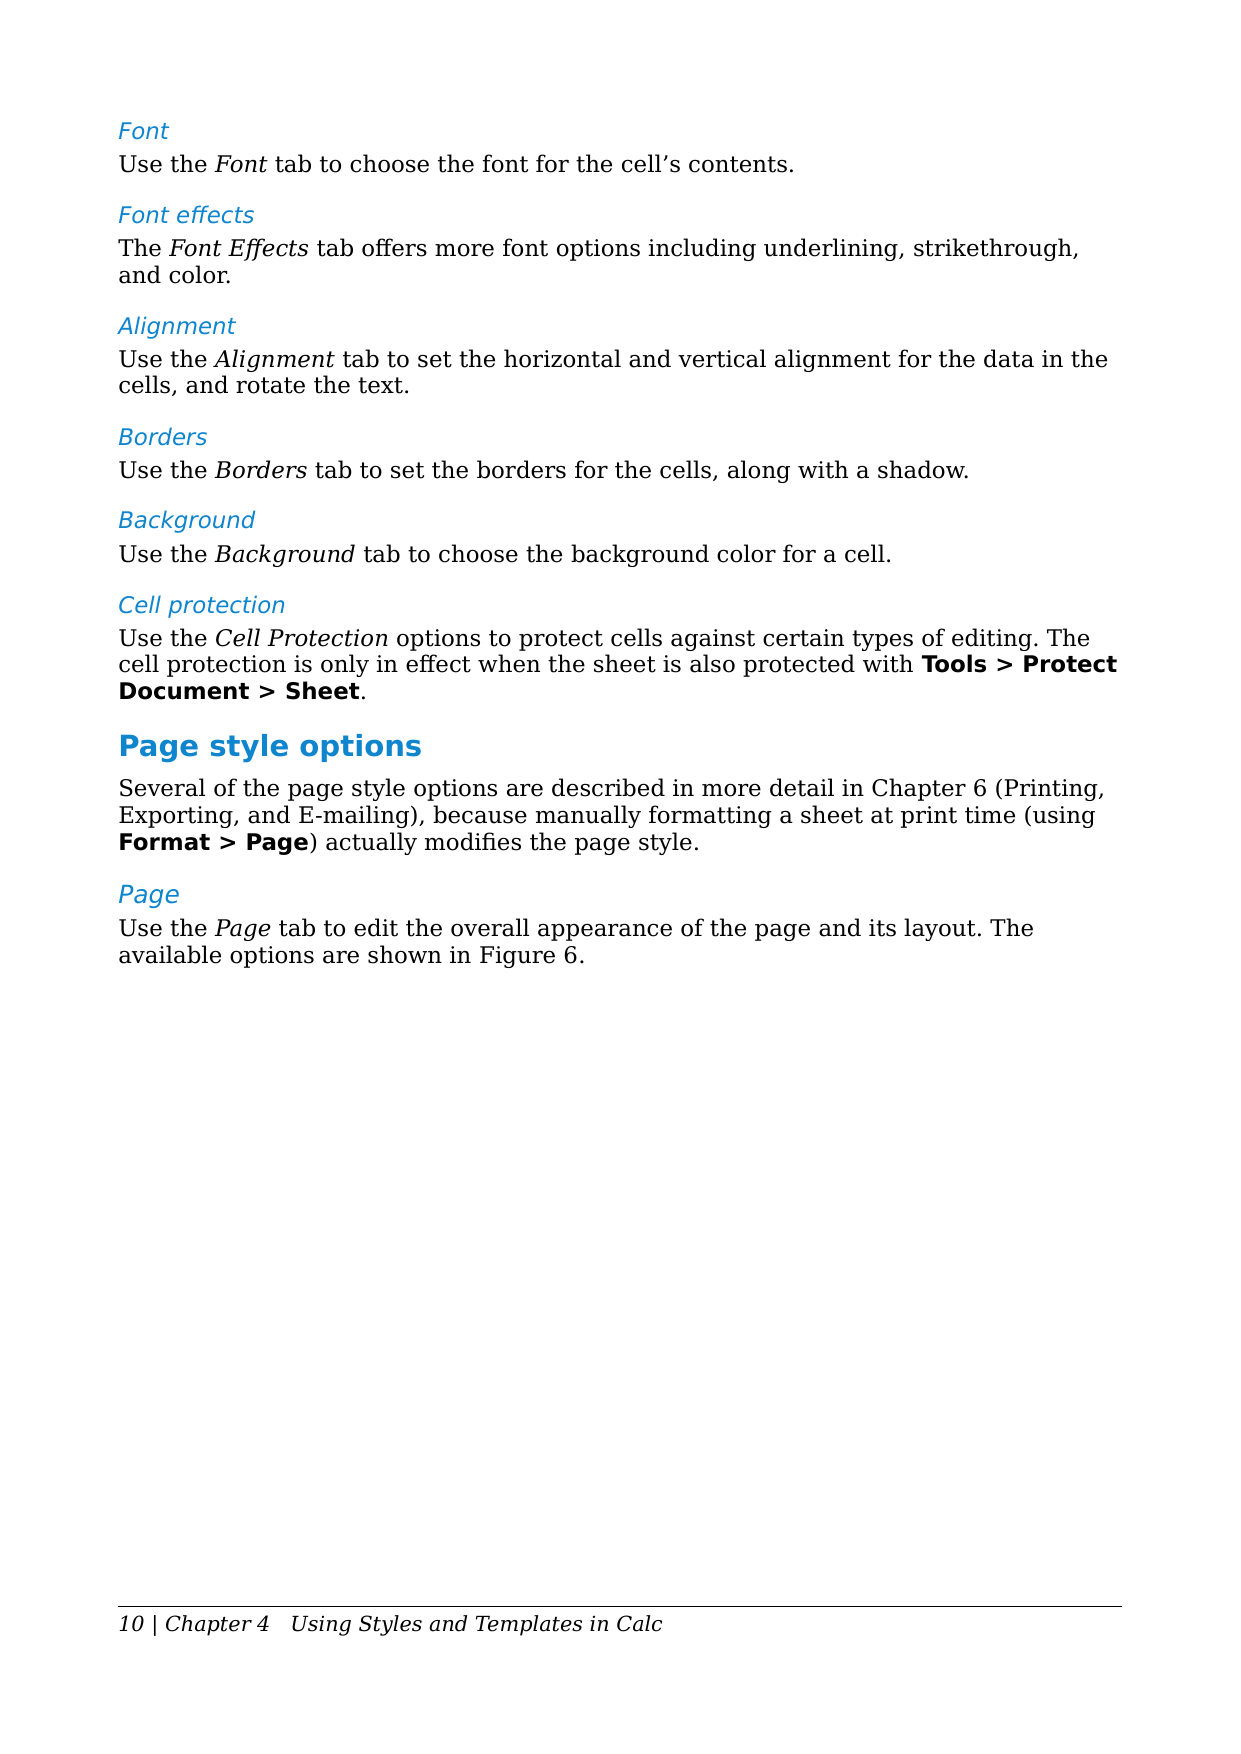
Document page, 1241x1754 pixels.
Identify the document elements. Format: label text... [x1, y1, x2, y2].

subtitle Font [118, 118, 1122, 145]
text Use the Borders tab to set the borders for the cells, along with a shadow. [118, 457, 1122, 483]
subtitle Borders [118, 424, 1122, 450]
subtitle Cell protection [118, 592, 1122, 618]
text The Font Effects tab offers more font options including underlining, strikethrough, and color. [118, 235, 1122, 289]
subtitle Page [118, 880, 1122, 909]
subtitle Background [118, 508, 1122, 534]
text Several of the page style options are described in more detail in Chapter 6 (Printing, Exporting, and E-mailing), because manually formatting a sheet at print time (using Format > Page) actually modifies the page style. [118, 776, 1122, 856]
text Use the Font tab to choose the font for the cell’s contents. [118, 151, 1122, 178]
text Use the Alignment tab to set the horizontal and vertical alignment for the data in the cells, and rotate the text. [118, 346, 1122, 399]
subtitle Page style options [118, 729, 1122, 763]
text Use the Page tab to edit the overall appearance of the page and its layout. The available options are shown in Figure 6. [118, 915, 1122, 969]
subtitle Alignment [118, 313, 1122, 339]
text Use the Background tab to choose the background color for a cell. [118, 541, 1122, 567]
text Use the Cell Protection options to protect cells against certain types of editing. The cell protection is only in effect when the sheet is also protected with Tools > Protect Document > Sheet. [118, 625, 1122, 705]
subtitle Font effects [118, 202, 1122, 229]
